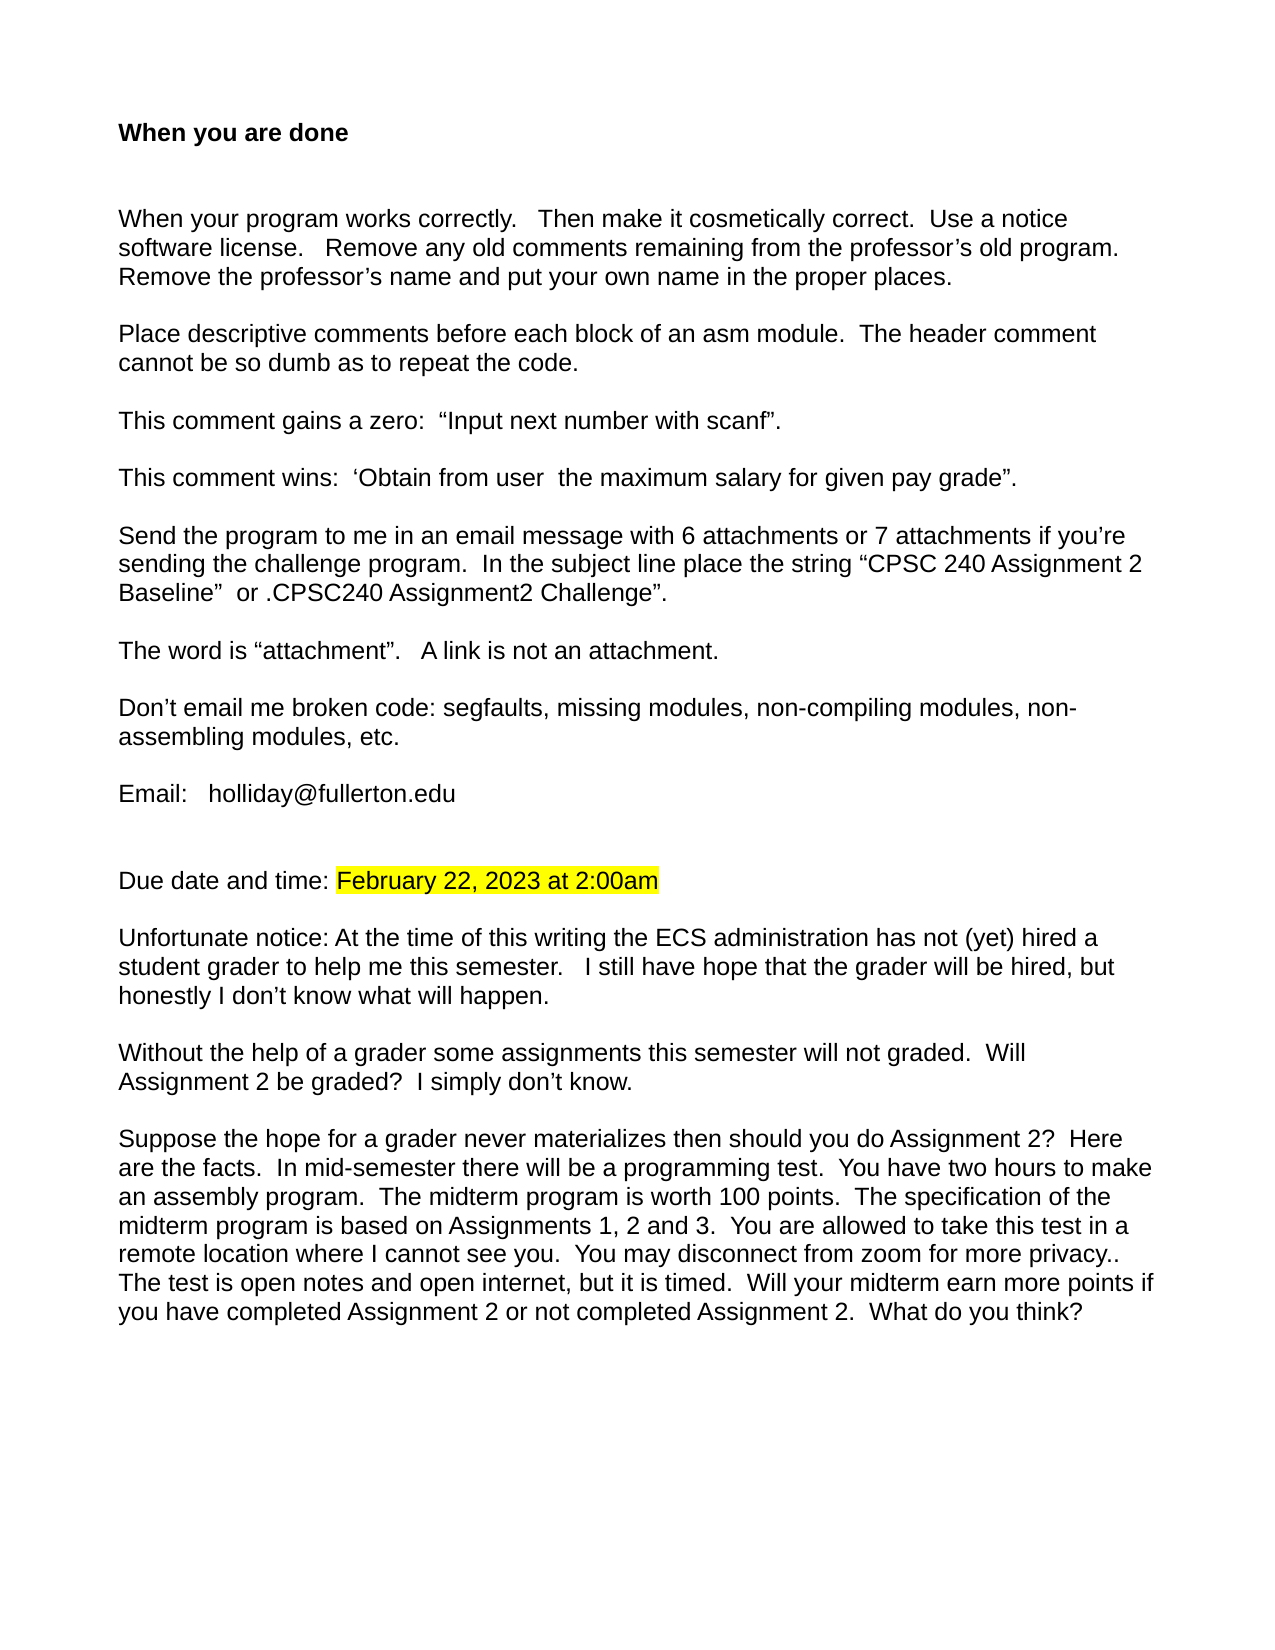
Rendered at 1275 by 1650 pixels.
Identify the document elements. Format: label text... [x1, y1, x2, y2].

text The word is “attachment”. A link is not an attachment. [118, 636, 1157, 664]
text When your program works correctly. Then make it cosmetically correct. Use a notice software license. Remove any old comments remaining from the professor’s old program. Remove the professor’s name and put your own name in the proper places. [118, 204, 1157, 291]
text Suppose the hope for a grader never materializes then should you do Assignment 2? Here are the facts. In mid-semester there will be a programming test. You have two hours to make an assembly program. The midterm program is worth 100 points. The specification of the midterm program is based on Assignments 1, 2 and 3. You are allowed to take this test in a remote location where I cannot see you. You may disconnect from zoom for more privacy.. The test is open notes and open internet, but it is timed. Will your midterm earn more points if you have completed Assignment 2 or not completed Assignment 2. What do you think? [118, 1124, 1157, 1326]
text Unfortunate notice: At the time of this writing the ECS administration has not (yet) hired a student grader to help me this semester. I still have hope that the grader will be hired, but honestly I don’t know what will happen. [118, 923, 1157, 1009]
text Send the program to me in an email message with 6 attachments or 7 attachments if you’re sending the challenge program. In the subject line place the string “CPSC 240 Assignment 2 Baseline” or .CPSC240 Assignment2 Challenge”. [118, 521, 1157, 607]
text This comment gains a zero: “Input next number with scanf”. [118, 406, 1157, 434]
text Place descriptive comments before each block of an asm module. The header comment cannot be so dumb as to repeat the code. [118, 319, 1157, 377]
text Email: holliday@fullerton.edu [118, 779, 1157, 808]
text This comment wins: ‘Obtain from user the maximum salary for given pay grade”. [118, 463, 1157, 492]
text Don’t email me broken code: segfaults, missing modules, non-compiling modules, non-assembling modules, etc. [118, 693, 1157, 751]
text Due date and time: February 22, 2023 at 2:00am [118, 866, 1157, 894]
text When you are done [118, 118, 1157, 147]
text Without the help of a grader some assignments this semester will not graded. Will Assignment 2 be graded? I simply don’t know. [118, 1038, 1157, 1096]
